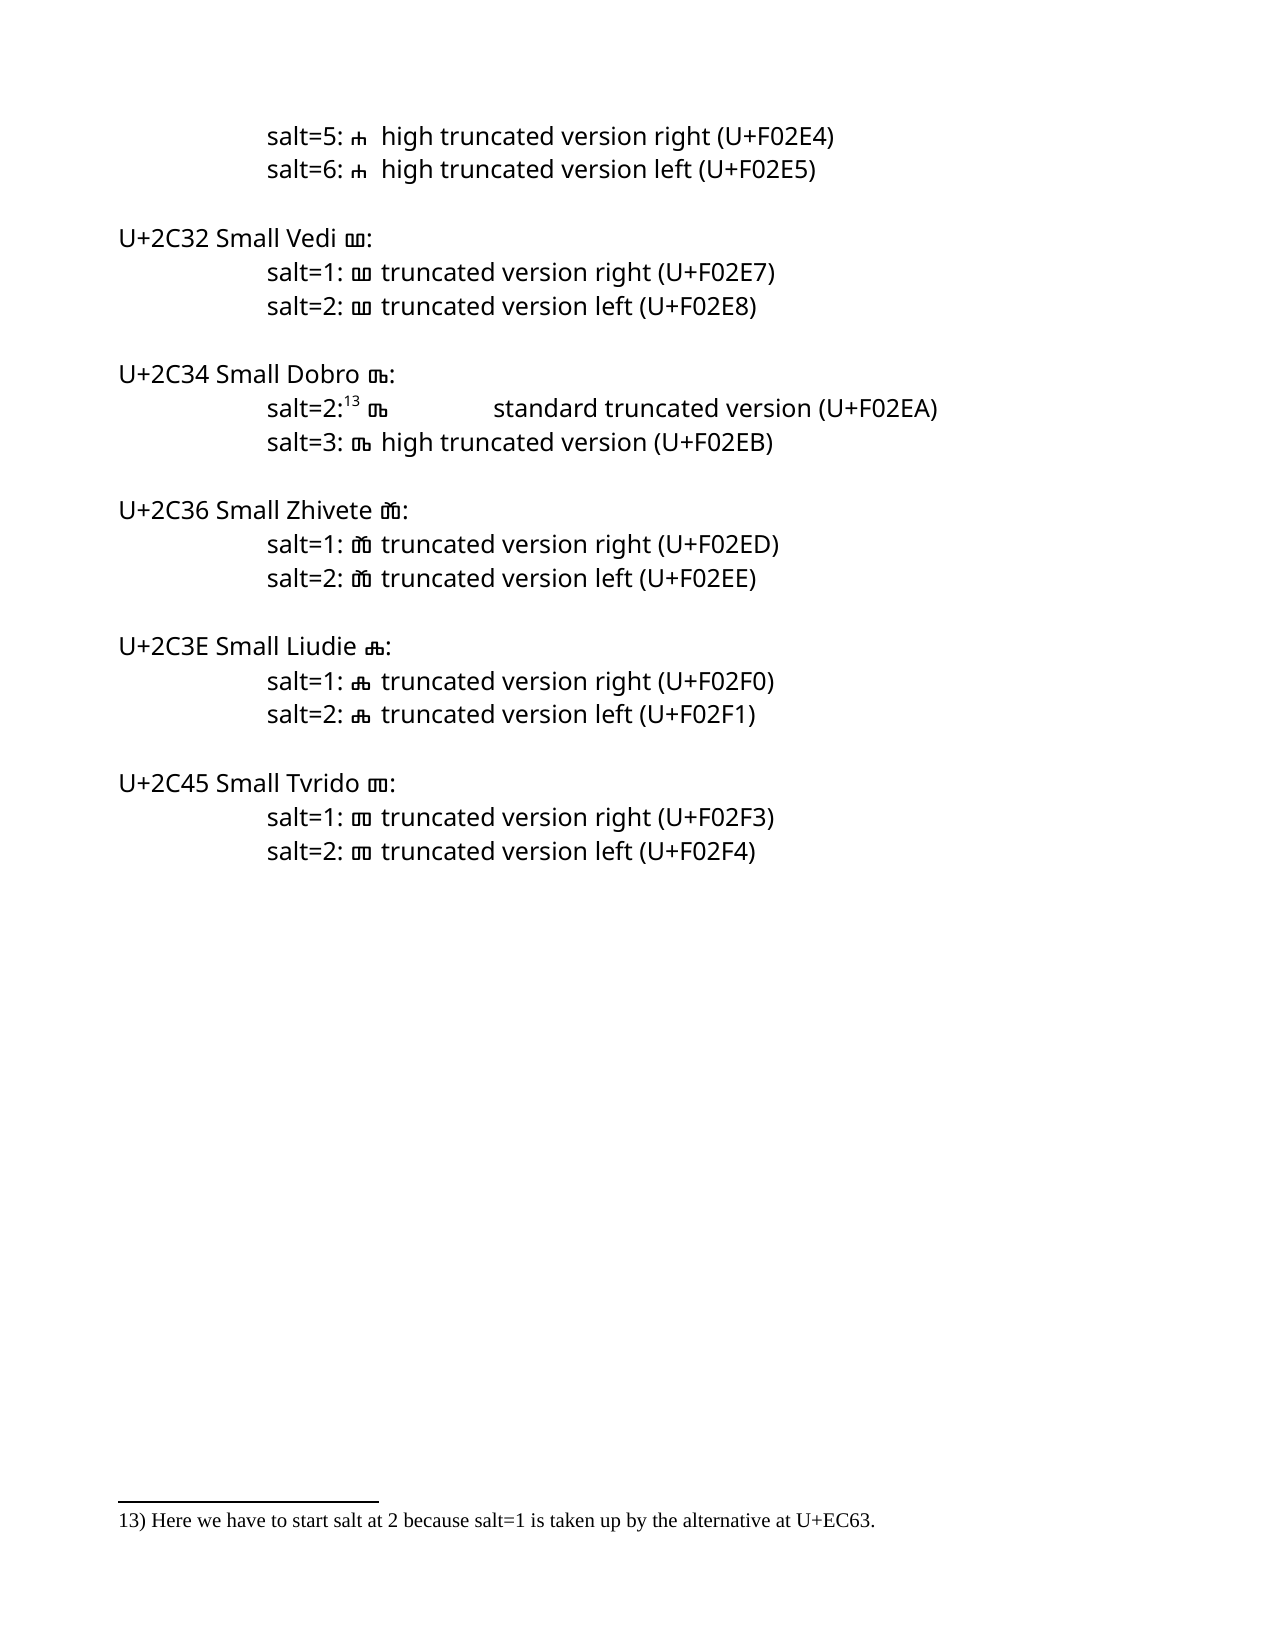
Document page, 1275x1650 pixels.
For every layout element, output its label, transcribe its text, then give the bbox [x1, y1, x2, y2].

text U+2C34 Small Dobro ⰴ: [118, 357, 1157, 391]
text salt=2: ⰾ truncated version left (U+F02F1) [118, 697, 1157, 731]
text salt=1: ⰾ truncated version right (U+F02F0) [118, 663, 1157, 697]
text U+2C32 Small Vedi ⰲ: [118, 220, 1157, 254]
text salt=2: ⰴ standard truncated version (U+F02EA) [118, 391, 1157, 425]
text salt=3: ⰴ high truncated version (U+F02EB) [118, 425, 1157, 459]
text U+2C45 Small Tvrido ⱅ: [118, 765, 1157, 799]
text salt=5: ⰰ high truncated version right (U+F02E4) [118, 118, 1157, 152]
text salt=2: ⰲ truncated version left (U+F02E8) [118, 288, 1157, 322]
text U+2C36 Small Zhivete ⰶ: [118, 493, 1157, 527]
text salt=2: ⱅ truncated version left (U+F02F4) [118, 833, 1157, 867]
text salt=6: ⰰ high truncated version left (U+F02E5) [118, 152, 1157, 186]
text salt=1: ⰲ truncated version right (U+F02E7) [118, 254, 1157, 288]
text U+2C3E Small Liudie ⰾ: [118, 629, 1157, 663]
text salt=1: ⱅ truncated version right (U+F02F3) [118, 799, 1157, 833]
text salt=2: ⰶ truncated version left (U+F02EE) [118, 561, 1157, 595]
text ) Here we have to start salt at 2 because salt=1 is taken up by the alternative at U+EC63. [118, 1508, 1157, 1532]
text salt=1: ⰶ truncated version right (U+F02ED) [118, 527, 1157, 561]
